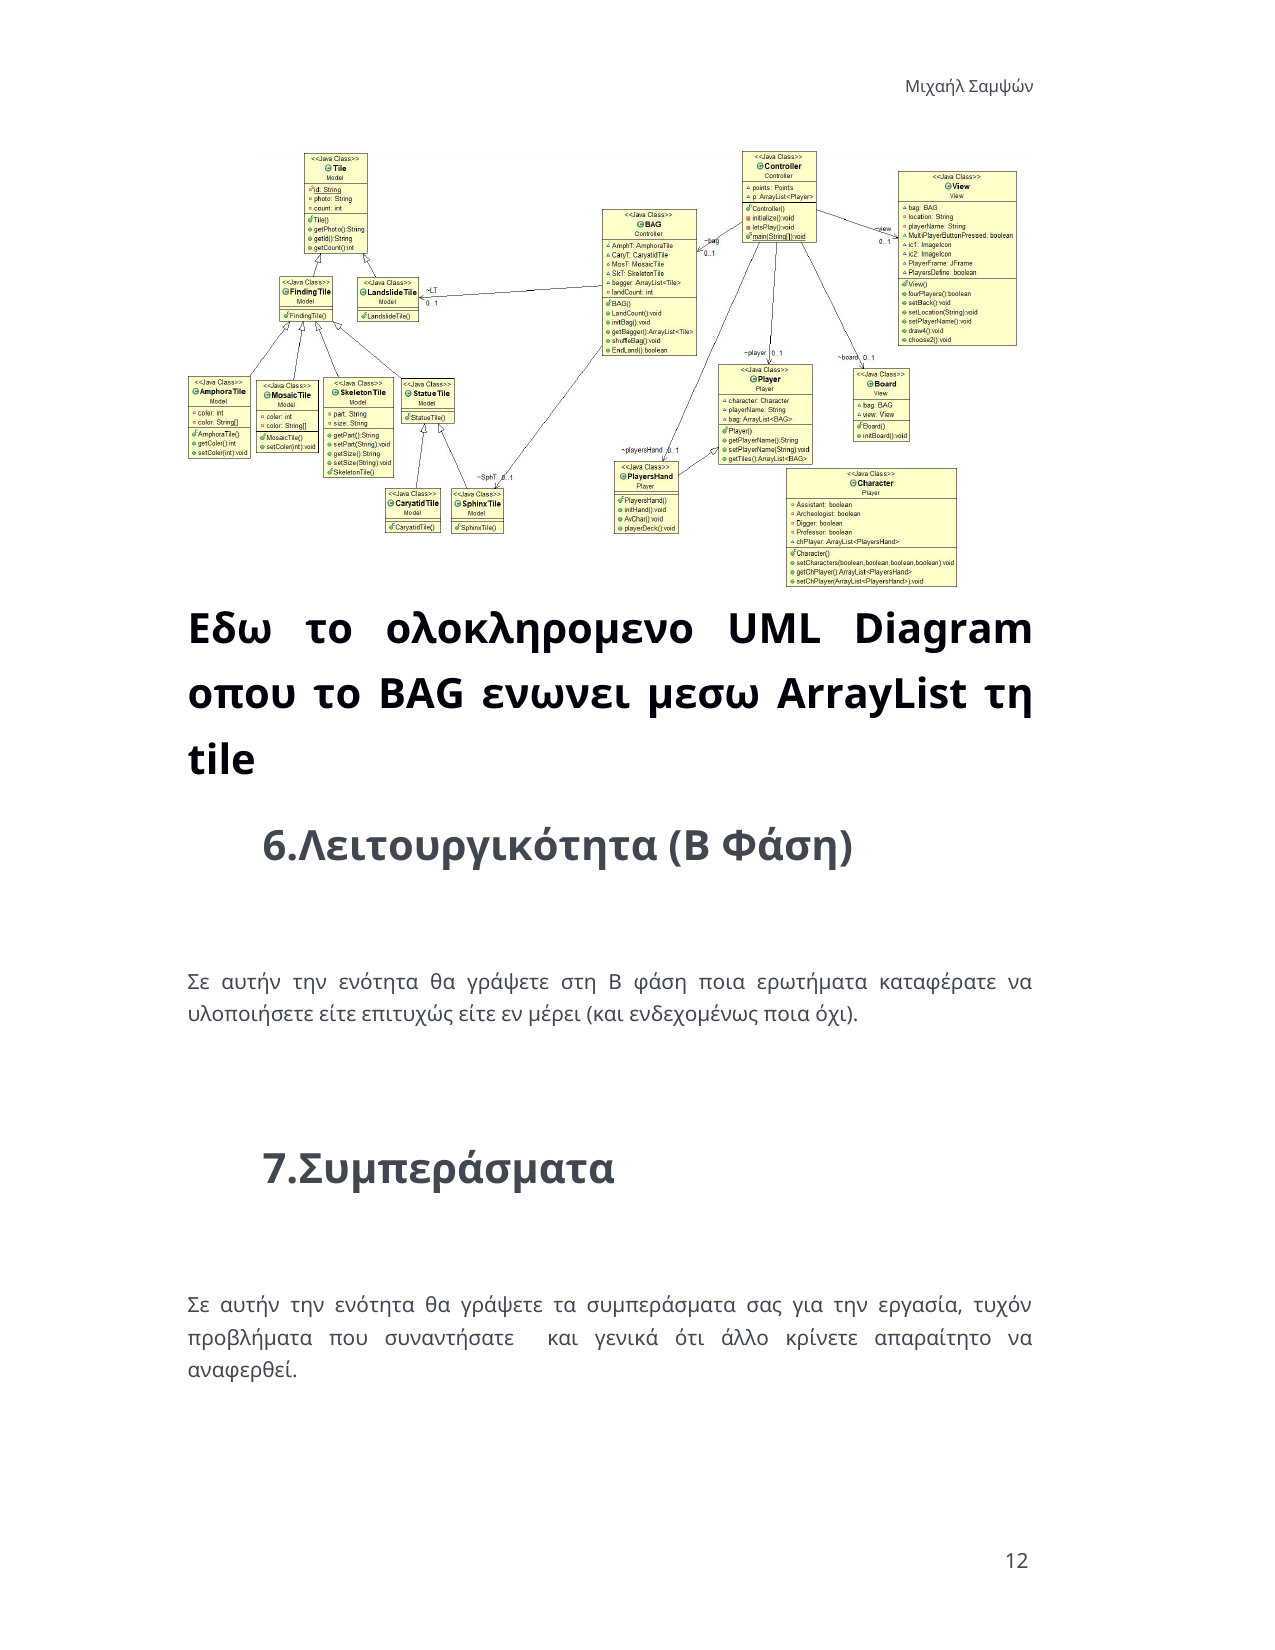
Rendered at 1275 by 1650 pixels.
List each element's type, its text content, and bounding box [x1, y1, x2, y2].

picture [187, 150, 1034, 591]
text Εδω το ολοκληρομενο UML Diagram οπου το BAG ενωνει μεσω ArrayList τη tile [187, 591, 1034, 786]
text Σε αυτήν την ενότητα θα γράψετε στη Β φάση ποια ερωτήματα καταφέρατε να υλοποιήσετε είτε επιτυχώς είτε εν μέρει (και ενδεχομένως ποια όχι). [187, 967, 1034, 1028]
text Σε αυτήν την ενότητα θα γράψετε τα συμπεράσματα σας για την εργασία, τυχόν προβλήματα που συναντήσατε και γενικά ότι άλλο κρίνετε απαραίτητο να αναφερθεί. [187, 1290, 1034, 1384]
subtitle 6.Λειτουργικότητα (Β Φάση) [225, 816, 1034, 872]
subtitle 7.Συμπεράσματα [225, 1139, 1034, 1196]
